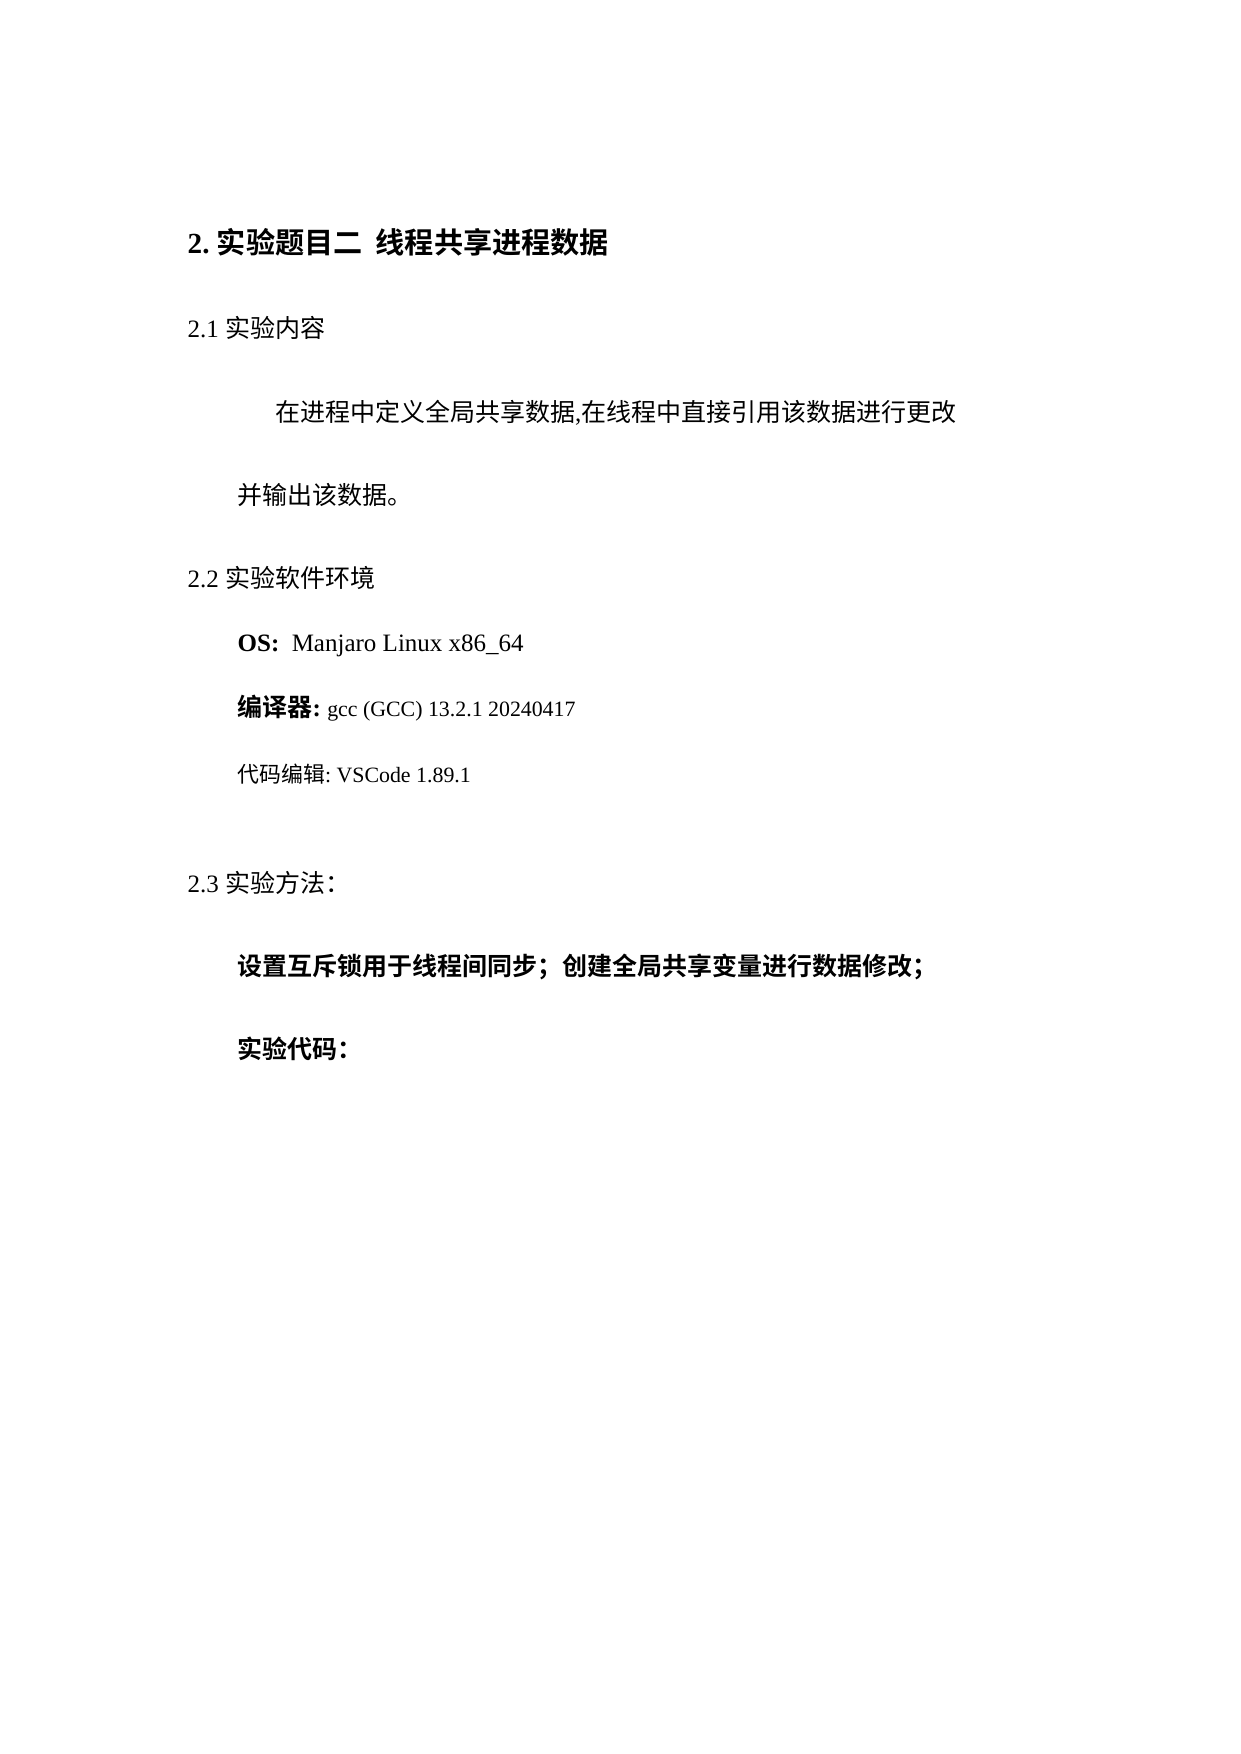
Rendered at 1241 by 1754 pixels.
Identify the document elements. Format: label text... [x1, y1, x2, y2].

text 并输出该数据。 [187, 461, 1053, 526]
text 在进程中定义全局共享数据,在线程中直接引用该数据进行更改 [187, 378, 1053, 443]
text OS: Manjaro Linux x86_64 [187, 627, 1053, 659]
text 代码编辑: VSCode 1.89.1 [187, 756, 1053, 789]
subtitle 2. 实验题目二 线程共享进程数据 [187, 208, 1053, 273]
text 2.3 实验方法： [187, 849, 1053, 914]
subtitle 2.1 实验内容 [187, 294, 1053, 359]
text 实验代码： [187, 1016, 1053, 1081]
text 编译器: gcc (GCC) 13.2.1 20240417 [187, 673, 1053, 738]
text 设置互斥锁用于线程间同步；创建全局共享变量进行数据修改； [187, 932, 1053, 997]
subtitle 2.2 实验软件环境 [187, 544, 1053, 609]
